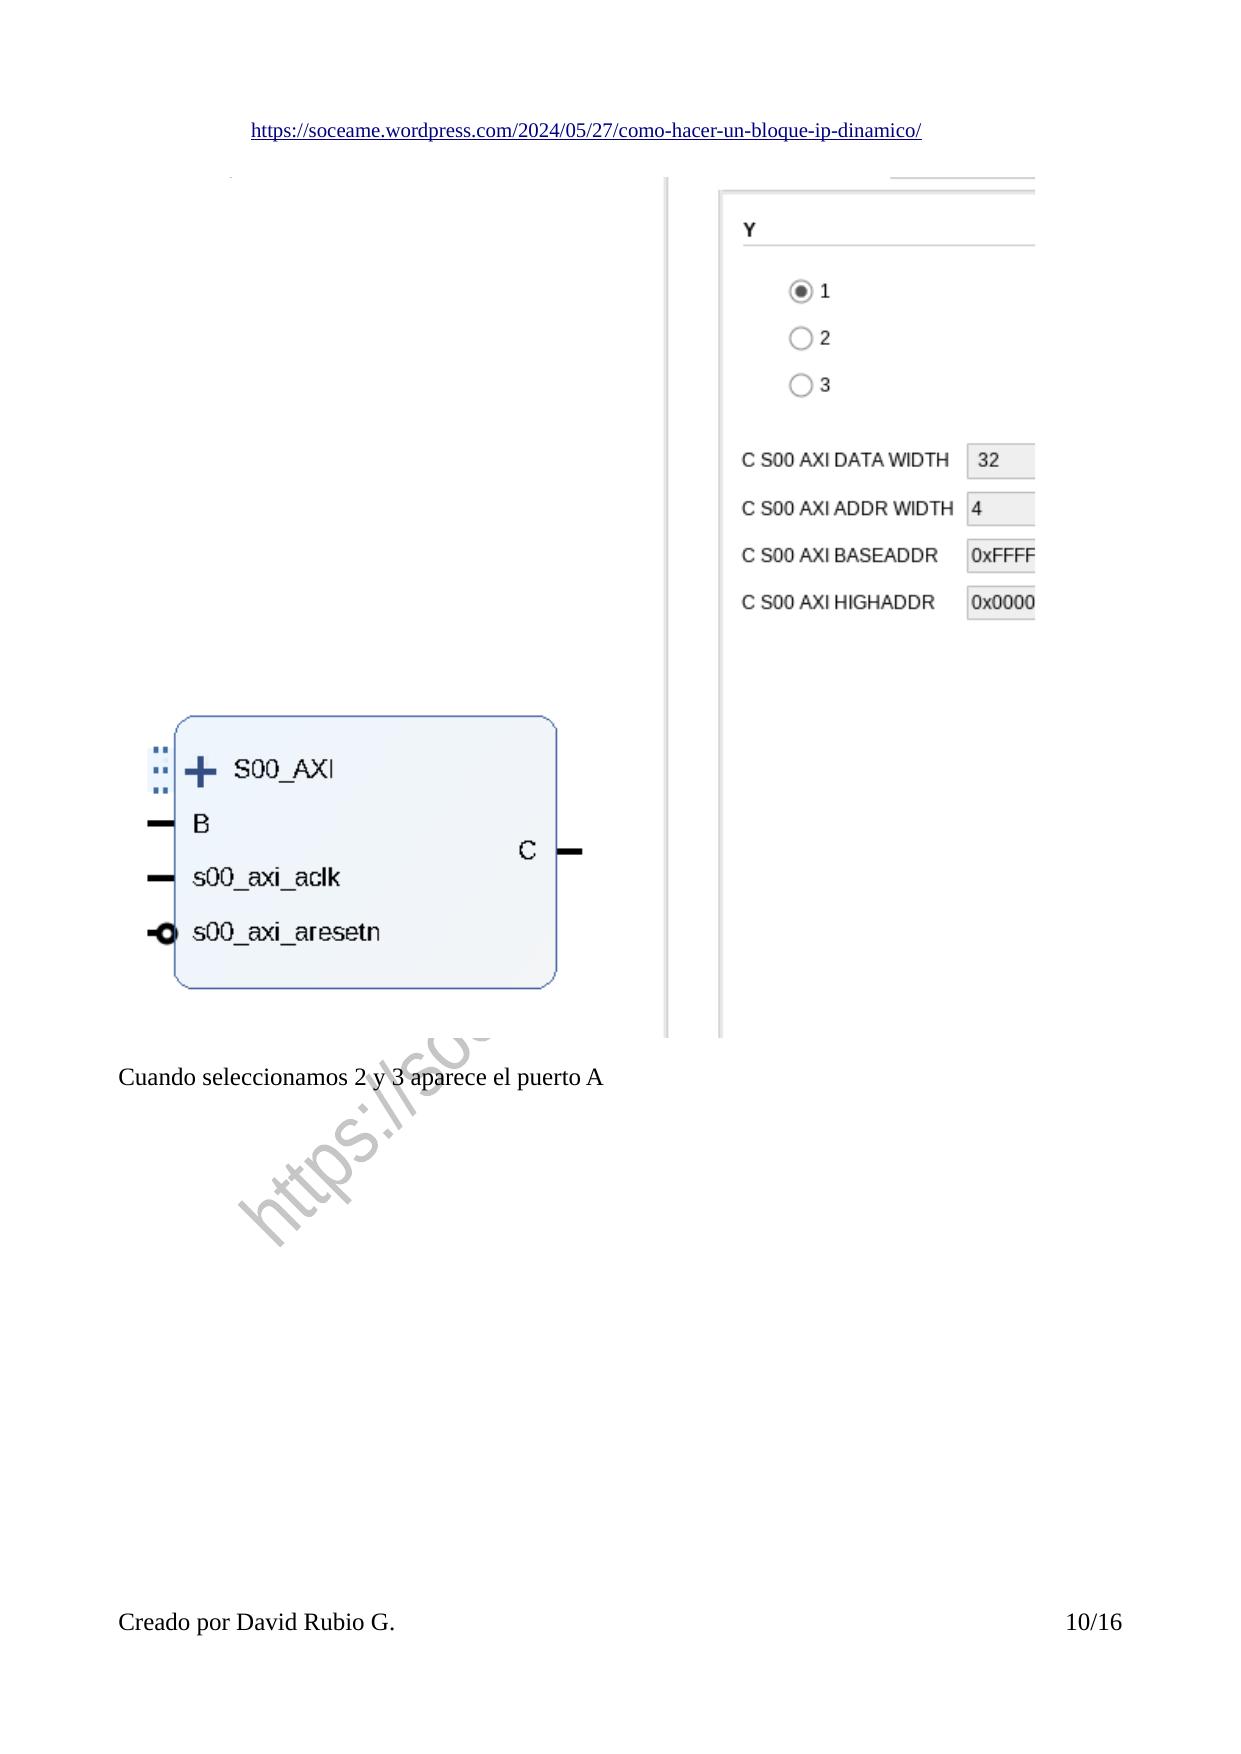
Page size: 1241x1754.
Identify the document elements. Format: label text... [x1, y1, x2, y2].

text Cuando seleccionamos 2 y 3 aparece el puerto A [386, 1062, 423, 1091]
text Cuando seleccionamos 2 y 3 aparece el puerto A [407, 1062, 1122, 1091]
text Cuando seleccionamos 2 y 3 aparece el puerto A [118, 1062, 395, 1091]
picture [118, 177, 1036, 1038]
